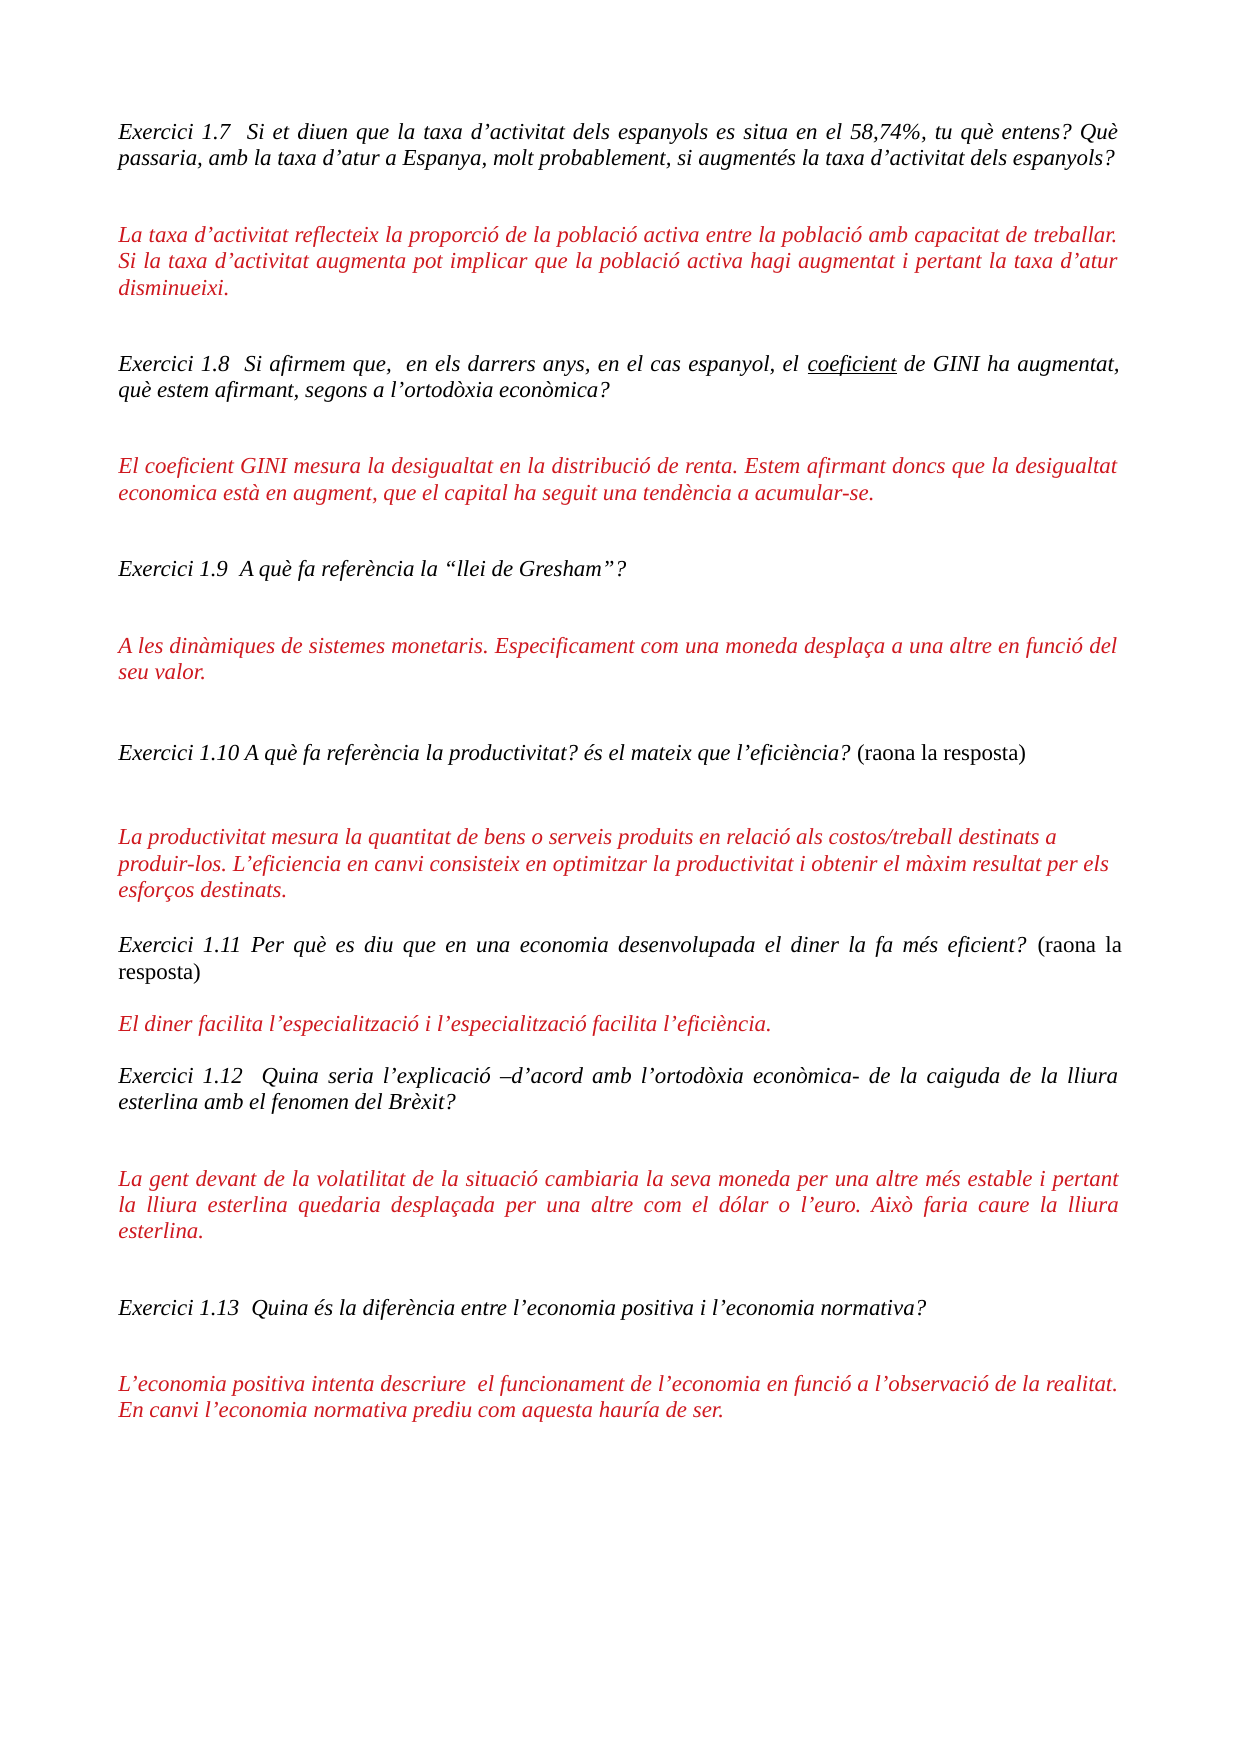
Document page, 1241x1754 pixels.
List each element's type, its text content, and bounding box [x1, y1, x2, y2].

text El diner facilita l’especialització i l’especialització facilita l’eficiència. [118, 1011, 1122, 1037]
text La taxa d’activitat reflecteix la proporció de la població activa entre la població amb capacitat de treballar. Si la taxa d’activitat augmenta pot implicar que la població activa hagi augmentat i pertant la taxa d’atur disminueixi. [118, 221, 1122, 300]
text Exercici 1.11 Per què es diu que en una economia desenvolupada el diner la fa més eficient? (raona la resposta) [118, 931, 1122, 984]
text L’economia positiva intenta descriure el funcionament de l’economia en funció a l’observació de la realitat. En canvi l’economia normativa prediu com aquesta hauría de ser. [118, 1370, 1122, 1423]
text Exercici 1.12 Quina seria l’explicació –d’acord amb l’ortodòxia econòmica- de la caiguda de la lliura esterlina amb el fenomen del Brèxit? [118, 1062, 1122, 1114]
text La gent devant de la volatilitat de la situació cambiaria la seva moneda per una altre més estable i pertant la lliura esterlina quedaria desplaçada per una altre com el dólar o l’euro. Això faria caure la lliura esterlina. [118, 1164, 1122, 1244]
text Exercici 1.10 A què fa referència la productivitat? és el mateix que l’eficiència? (raona la resposta) [118, 738, 1122, 765]
text Exercici 1.8 Si afirmem que, en els darrers anys, en el cas espanyol, el coeficient de GINI ha augmentat, què estem afirmant, segons a l’ortodòxia econòmica? [118, 350, 1122, 403]
text Exercici 1.9 A què fa referència la “llei de Gresham”? [118, 555, 1122, 582]
text Exercici 1.13 Quina és la diferència entre l’economia positiva i l’economia normativa? [118, 1294, 1122, 1320]
text Exercici 1.7 Si et diuen que la taxa d’activitat dels espanyols es situa en el 58,74%, tu què entens? Què passaria, amb la taxa d’atur a Espanya, molt probablement, si augmentés la taxa d’activitat dels espanyols? [118, 118, 1122, 171]
text La productivitat mesura la quantitat de bens o serveis produits en relació als costos/treball destinats a produir-los. L’eficiencia en canvi consisteix en optimitzar la productivitat i obtenir el màxim resultat per els esforços destinats. [118, 823, 1122, 902]
text A les dinàmiques de sistemes monetaris. Especificament com una moneda desplaça a una altre en funció del seu valor. [118, 632, 1122, 684]
text El coeficient GINI mesura la desigualtat en la distribució de renta. Estem afirmant doncs que la desigualtat economica està en augment, que el capital ha seguit una tendència a acumular-se. [118, 453, 1122, 505]
